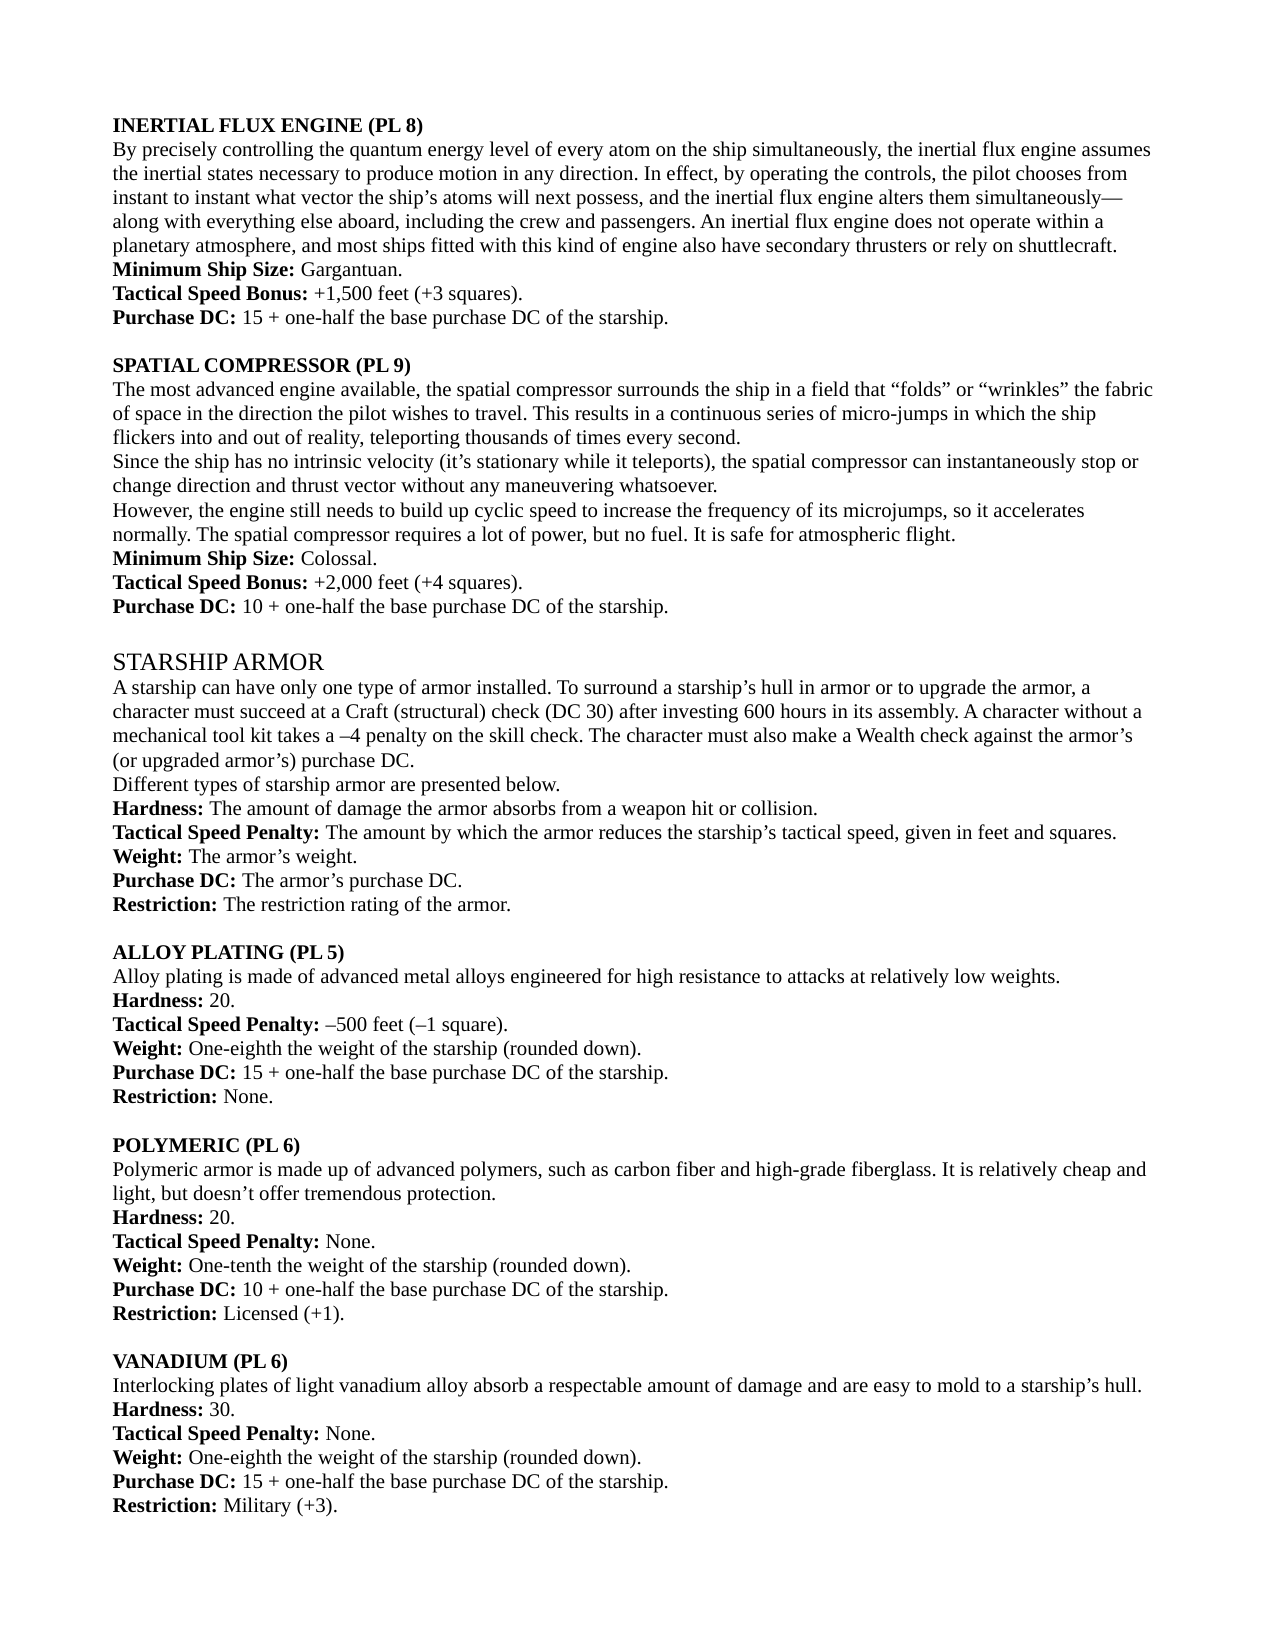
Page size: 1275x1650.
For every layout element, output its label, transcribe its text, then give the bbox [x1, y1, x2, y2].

text Restriction: None. [112, 1084, 1162, 1108]
text Weight: One-tenth the weight of the starship (rounded down). [112, 1253, 1162, 1277]
text A starship can have only one type of armor installed. To surround a starship’s hull in armor or to upgrade the armor, a character must succeed at a Craft (structural) check (DC 30) after investing 600 hours in its assembly. A character without a mechanical tool kit takes a –4 penalty on the skill check. The character must also make a Wealth check against the armor’s (or upgraded armor’s) purchase DC. [112, 675, 1162, 772]
text Tactical Speed Penalty: None. [112, 1229, 1162, 1253]
text Purchase DC: The armor’s purchase DC. [112, 868, 1162, 892]
text Purchase DC: 10 + one-half the base purchase DC of the starship. [112, 1277, 1162, 1301]
text Minimum Ship Size: Colossal. [112, 546, 1162, 570]
text However, the engine still needs to build up cyclic speed to increase the frequency of its microjumps, so it accelerates normally. The spatial compressor requires a lot of power, but no fuel. It is safe for atmospheric flight. [112, 497, 1162, 546]
text Tactical Speed Penalty: –500 feet (–1 square). [112, 1012, 1162, 1036]
text Restriction: The restriction rating of the armor. [112, 892, 1162, 916]
text Weight: The armor’s weight. [112, 844, 1162, 868]
text Since the ship has no intrinsic velocity (it’s stationary while it teleports), the spatial compressor can instantaneously stop or change direction and thrust vector without any maneuvering whatsoever. [112, 449, 1162, 497]
text Restriction: Military (+3). [112, 1493, 1162, 1517]
text The most advanced engine available, the spatial compressor surrounds the ship in a field that “folds” or “wrinkles” the fabric of space in the direction the pilot wishes to travel. This results in a continuous series of micro-jumps in which the ship flickers into and out of reality, teleporting thousands of times every second. [112, 377, 1162, 449]
text Hardness: 30. [112, 1397, 1162, 1421]
text Alloy plating is made of advanced metal alloys engineered for high resistance to attacks at relatively low weights. [112, 964, 1162, 988]
text Restriction: Licensed (+1). [112, 1301, 1162, 1325]
text Hardness: 20. [112, 988, 1162, 1012]
text Minimum Ship Size: Gargantuan. [112, 257, 1162, 281]
subtitle STARSHIP ARMOR [112, 647, 1162, 675]
text Purchase DC: 15 + one-half the base purchase DC of the starship. [112, 305, 1162, 329]
text Weight: One-eighth the weight of the starship (rounded down). [112, 1036, 1162, 1060]
text Tactical Speed Bonus: +1,500 feet (+3 squares). [112, 281, 1162, 305]
text VANADIUM (PL 6) [112, 1349, 1162, 1373]
text Tactical Speed Penalty: None. [112, 1421, 1162, 1445]
text Tactical Speed Bonus: +2,000 feet (+4 squares). [112, 570, 1162, 594]
text Purchase DC: 15 + one-half the base purchase DC of the starship. [112, 1060, 1162, 1084]
text Weight: One-eighth the weight of the starship (rounded down). [112, 1445, 1162, 1469]
text Purchase DC: 10 + one-half the base purchase DC of the starship. [112, 594, 1162, 618]
text POLYMERIC (PL 6) [112, 1132, 1162, 1157]
text Tactical Speed Penalty: The amount by which the armor reduces the starship’s tactical speed, given in feet and squares. [112, 820, 1162, 844]
text Different types of starship armor are presented below. [112, 772, 1162, 796]
text ALLOY PLATING (PL 5) [112, 940, 1162, 964]
text Hardness: 20. [112, 1205, 1162, 1229]
text Hardness: The amount of damage the armor absorbs from a weapon hit or collision. [112, 796, 1162, 820]
text INERTIAL FLUX ENGINE (PL 8) [112, 112, 1162, 137]
text By precisely controlling the quantum energy level of every atom on the ship simultaneously, the inertial flux engine assumes the inertial states necessary to produce motion in any direction. In effect, by operating the controls, the pilot chooses from instant to instant what vector the ship’s atoms will next possess, and the inertial flux engine alters them simultaneously—along with everything else aboard, including the crew and passengers. An inertial flux engine does not operate within a planetary atmosphere, and most ships fitted with this kind of engine also have secondary thrusters or rely on shuttlecraft. [112, 137, 1162, 257]
text Polymeric armor is made up of advanced polymers, such as carbon fiber and high-grade fiberglass. It is relatively cheap and light, but doesn’t offer tremendous protection. [112, 1157, 1162, 1205]
text SPATIAL COMPRESSOR (PL 9) [112, 353, 1162, 377]
text Interlocking plates of light vanadium alloy absorb a respectable amount of damage and are easy to mold to a starship’s hull. [112, 1373, 1162, 1397]
text Purchase DC: 15 + one-half the base purchase DC of the starship. [112, 1469, 1162, 1493]
